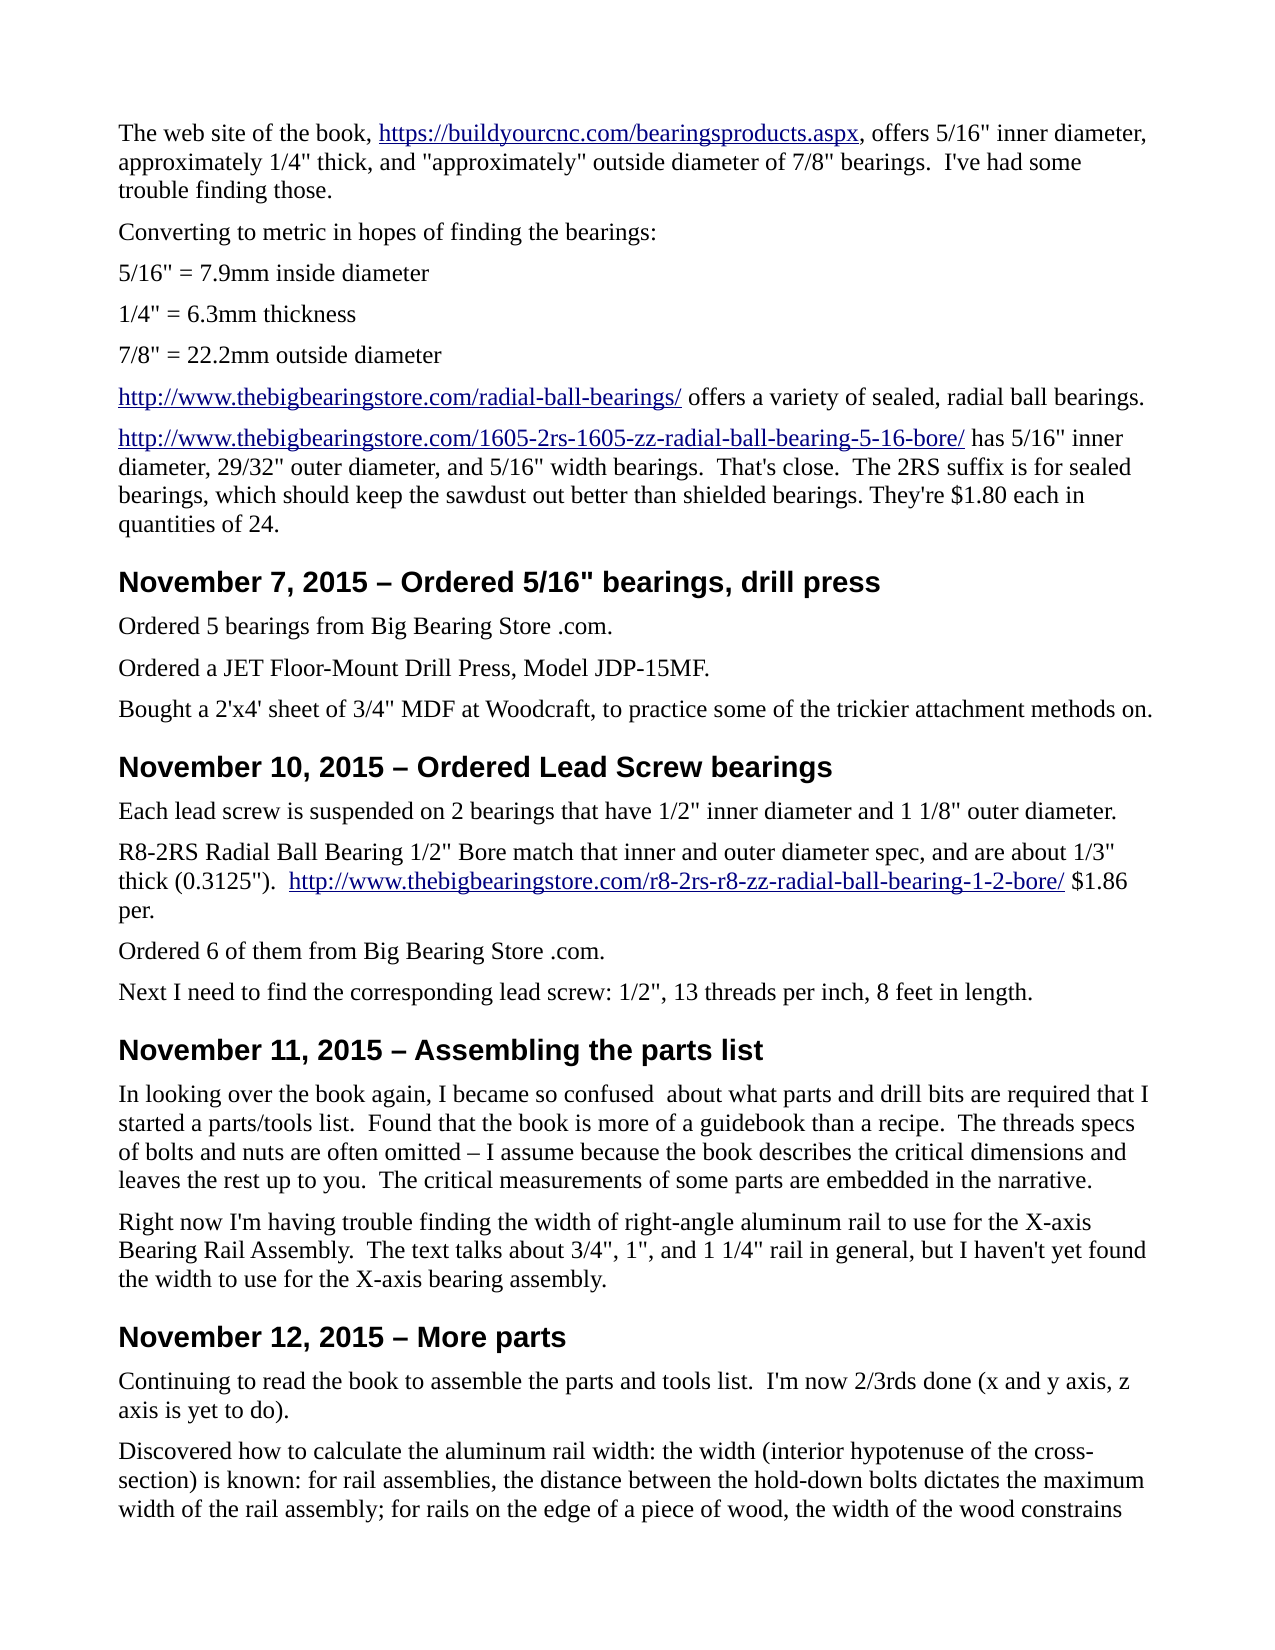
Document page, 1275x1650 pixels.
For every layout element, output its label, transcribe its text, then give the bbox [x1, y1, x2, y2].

text In looking over the book again, I became so confused about what parts and drill bits are required that I started a parts/tools list. Found that the book is more of a guidebook than a recipe. The threads specs of bolts and nuts are often omitted – I assume because the book describes the critical dimensions and leaves the rest up to you. The critical measurements of some parts are embedded in the narrative. [118, 1079, 1157, 1194]
text Next I need to find the corresponding lead screw: 1/2", 13 threads per inch, 8 feet in length. [118, 977, 1157, 1006]
text Each lead screw is suspended on 2 bearings that have 1/2" inner diameter and 1 1/8" outer diameter. [118, 796, 1157, 825]
text Continuing to read the book to assemble the parts and tools list. I'm now 2/3rds done (x and y axis, z axis is yet to do). [118, 1366, 1157, 1424]
text Right now I'm having trouble finding the width of right-angle aluminum rail to use for the X-axis Bearing Rail Assembly. The text talks about 3/4", 1", and 1 1/4" rail in general, but I haven't yet found the width to use for the X-axis bearing assembly. [118, 1207, 1157, 1293]
text Bought a 2'x4' sheet of 3/4" MDF at Woodcraft, to practice some of the trickier attachment methods on. [118, 694, 1157, 723]
subtitle November 12, 2015 – More parts [118, 1320, 1157, 1354]
text Ordered a JET Floor-Mount Drill Press, Model JDP-15MF. [118, 653, 1157, 681]
text http://www.thebigbearingstore.com/1605-2rs-1605-zz-radial-ball-bearing-5-16-bore/ has 5/16" inner diameter, 29/32" outer diameter, and 5/16" width bearings. That's close. The 2RS suffix is for sealed bearings, which should keep the sawdust out better than shielded bearings. They're $1.80 each in quantities of 24. [118, 423, 1157, 538]
subtitle November 7, 2015 – Ordered 5/16" bearings, drill press [118, 565, 1157, 599]
subtitle November 11, 2015 – Assembling the parts list [118, 1033, 1157, 1067]
text Ordered 5 bearings from Big Bearing Store .com. [118, 611, 1157, 640]
text Discovered how to calculate the aluminum rail width: the width (interior hypotenuse of the cross-section) is known: for rail assemblies, the distance between the hold-down bolts dictates the maximum width of the rail assembly; for rails on the edge of a piece of wood, the width of the wood constrains [118, 1436, 1157, 1523]
text R8-2RS Radial Ball Bearing 1/2" Bore match that inner and outer diameter spec, and are about 1/3" thick (0.3125"). http://www.thebigbearingstore.com/r8-2rs-r8-zz-radial-ball-bearing-1-2-bore/ $1.86 per. [118, 837, 1157, 923]
text 7/8" = 22.2mm outside diameter [118, 341, 1157, 369]
text The web site of the book, https://buildyourcnc.com/bearingsproducts.aspx, offers 5/16" inner diameter, approximately 1/4" thick, and "approximately" outside diameter of 7/8" bearings. I've had some trouble finding those. [118, 118, 1157, 204]
text 5/16" = 7.9mm inside diameter [118, 258, 1157, 287]
subtitle November 10, 2015 – Ordered Lead Screw bearings [118, 750, 1157, 783]
text Ordered 6 of them from Big Bearing Store .com. [118, 936, 1157, 965]
text http://www.thebigbearingstore.com/radial-ball-bearings/ offers a variety of sealed, radial ball bearings. [118, 382, 1157, 411]
text Converting to metric in hopes of finding the bearings: [118, 217, 1157, 246]
text 1/4" = 6.3mm thickness [118, 299, 1157, 328]
